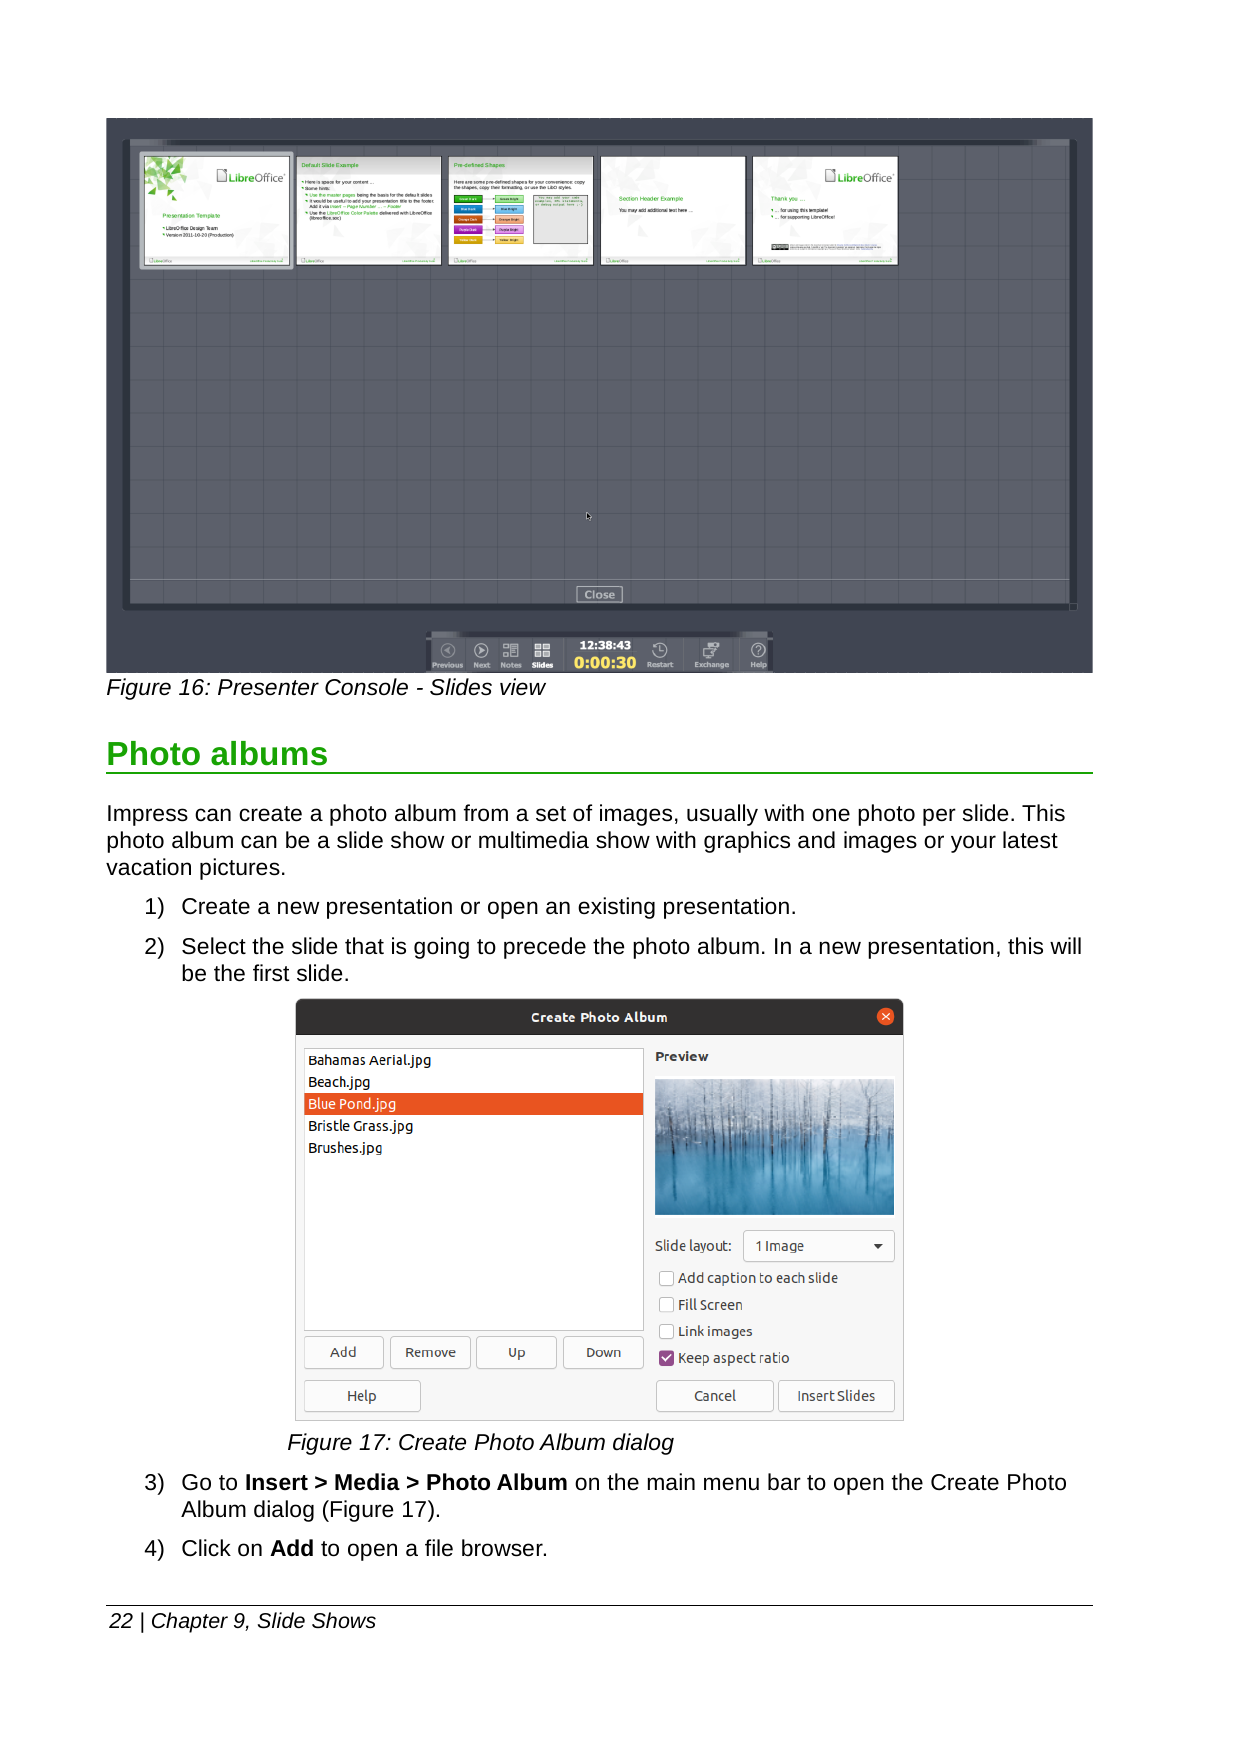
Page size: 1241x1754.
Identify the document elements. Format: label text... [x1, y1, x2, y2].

picture [287, 998, 912, 1429]
list Click on Add to open a file browser. [164, 1535, 1093, 1562]
list Go to Insert > Media > Photo Album on the main menu bar to open the Create Photo Album dialog (Figure 17). [164, 1468, 1093, 1522]
picture [106, 118, 1093, 673]
subtitle Photo albums [106, 733, 1093, 772]
list Select the slide that is going to precede the photo album. In a new presentation, this will be the first slide. [164, 932, 1093, 986]
text Impress can create a photo album from a set of images, usually with one photo per slide. This photo album can be a slide show or multimedia show with graphics and images or your latest vacation pictures. [106, 799, 1093, 880]
text Figure 17: Create Photo Album dialog [287, 1429, 912, 1456]
list Create a new presentation or open an existing presentation. [164, 893, 1093, 920]
text Figure 16: Presenter Console - Slides view [106, 673, 1093, 700]
